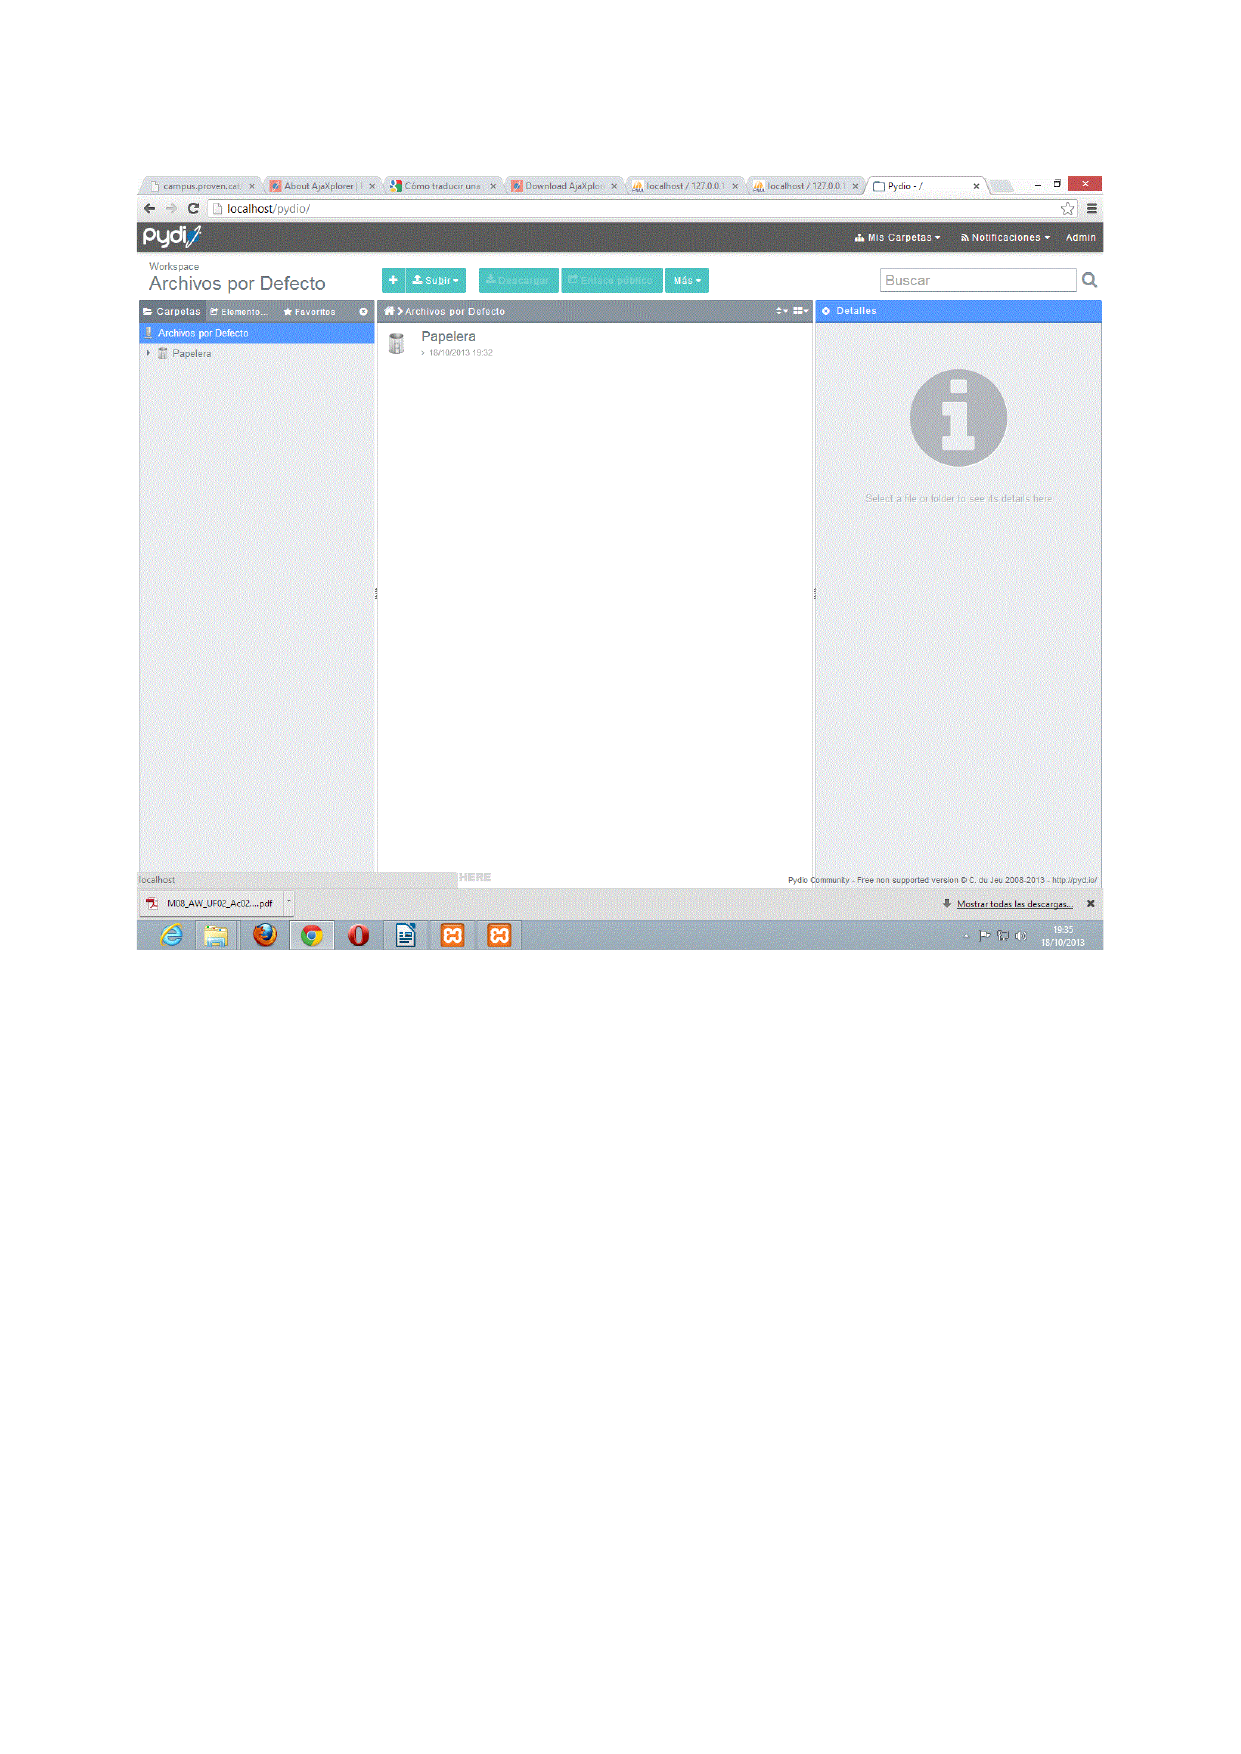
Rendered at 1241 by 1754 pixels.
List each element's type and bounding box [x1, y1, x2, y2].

picture [136, 176, 1104, 950]
